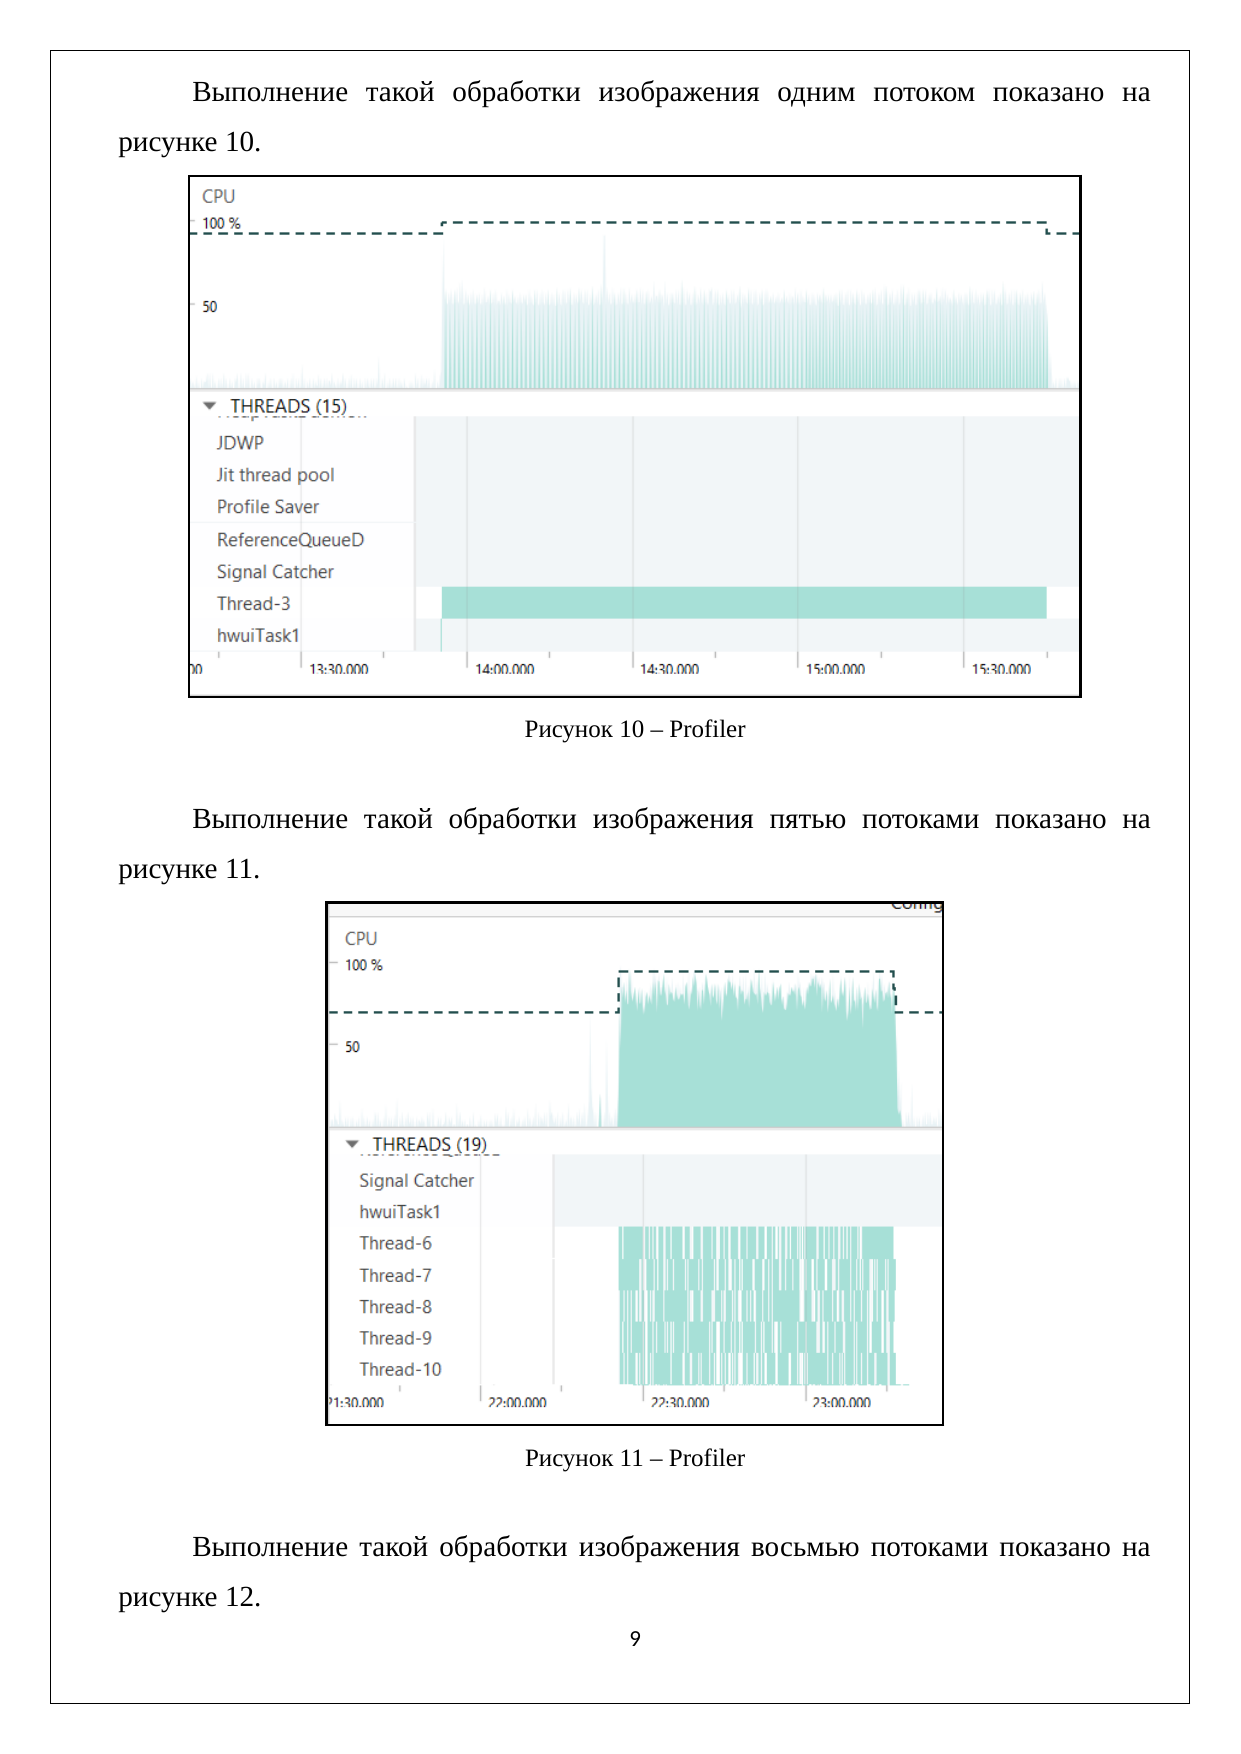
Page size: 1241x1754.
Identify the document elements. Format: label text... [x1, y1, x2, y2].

text Выполнение такой обработки изображения восьмью потоками показано на рисунке 12. [118, 1529, 1152, 1613]
text Рисунок 10 – Profiler [118, 714, 1152, 743]
text Выполнение такой обработки изображения одним потоком показано на рисунке 10. [118, 74, 1152, 158]
text Рисунок 11 – Profiler [118, 1443, 1152, 1472]
text Выполнение такой обработки изображения пятью потоками показано на рисунке 11. [118, 801, 1152, 885]
